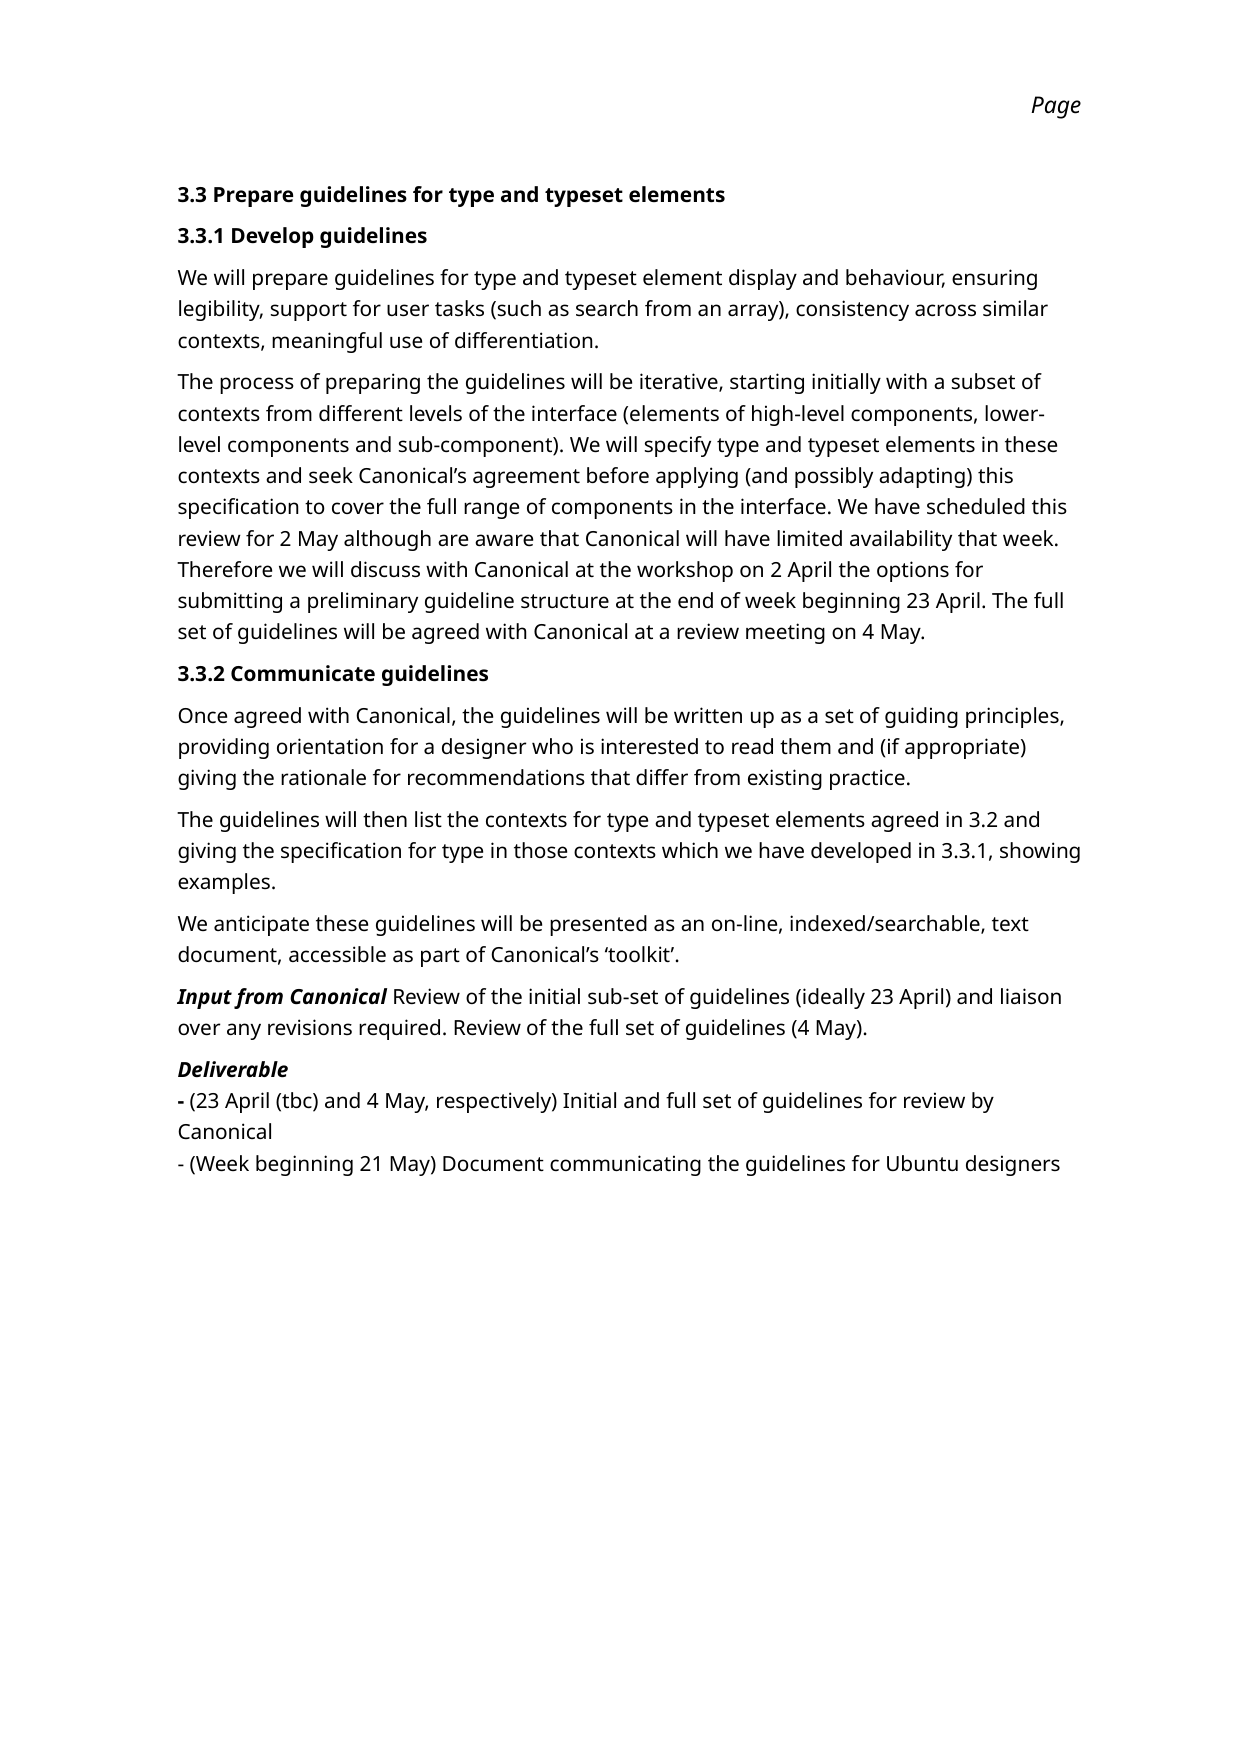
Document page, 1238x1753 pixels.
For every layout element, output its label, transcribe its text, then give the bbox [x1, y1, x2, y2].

text We will prepare guidelines for type and typeset element display and behaviour, ensuring legibility, support for user tasks (such as search from an array), consistency across similar contexts, meaningful use of differentiation. [177, 261, 1090, 354]
text The guidelines will then list the contexts for type and typeset elements agreed in 3.2 and giving the specification for type in those contexts which we have developed in 3.3.1, showing examples. [177, 802, 1090, 896]
text We anticipate these guidelines will be presented as an on-line, indexed/searchable, text document, accessible as part of Canonical’s ‘toolkit’. [177, 906, 1090, 969]
text 3.3 Prepare guidelines for type and typeset elements [177, 177, 1090, 208]
text Once agreed with Canonical, the guidelines will be written up as a set of guiding principles, providing orientation for a designer who is interested to read them and (if appropriate) giving the rationale for recommendations that differ from existing practice. [177, 698, 1090, 792]
text 3.3.1 Develop guidelines [177, 219, 1090, 250]
text The process of preparing the guidelines will be iterative, starting initially with a subset of contexts from different levels of the interface (elements of high-level components, lower-level components and sub-component). We will specify type and typeset elements in these contexts and seek Canonical’s agreement before applying (and possibly adapting) this specification to cover the full range of components in the interface. We have scheduled this review for 2 May although are aware that Canonical will have limited availability that week. Therefore we will discuss with Canonical at the workshop on 2 April the options for submitting a preliminary guideline structure at the end of week beginning 23 April. The full set of guidelines will be agreed with Canonical at a review meeting on 4 May. [177, 365, 1090, 646]
text 3.3.2 Communicate guidelines [177, 656, 1090, 688]
text Deliverable - (23 April (tbc) and 4 May, respectively) Initial and full set of guidelines for review by Canonical - (Week beginning 21 May) Document communicating the guidelines for Ubuntu designers [177, 1052, 1090, 1177]
text Input from Canonical Review of the initial sub-set of guidelines (ideally 23 April) and liaison over any revisions required. Review of the full set of guidelines (4 May). [177, 979, 1090, 1042]
